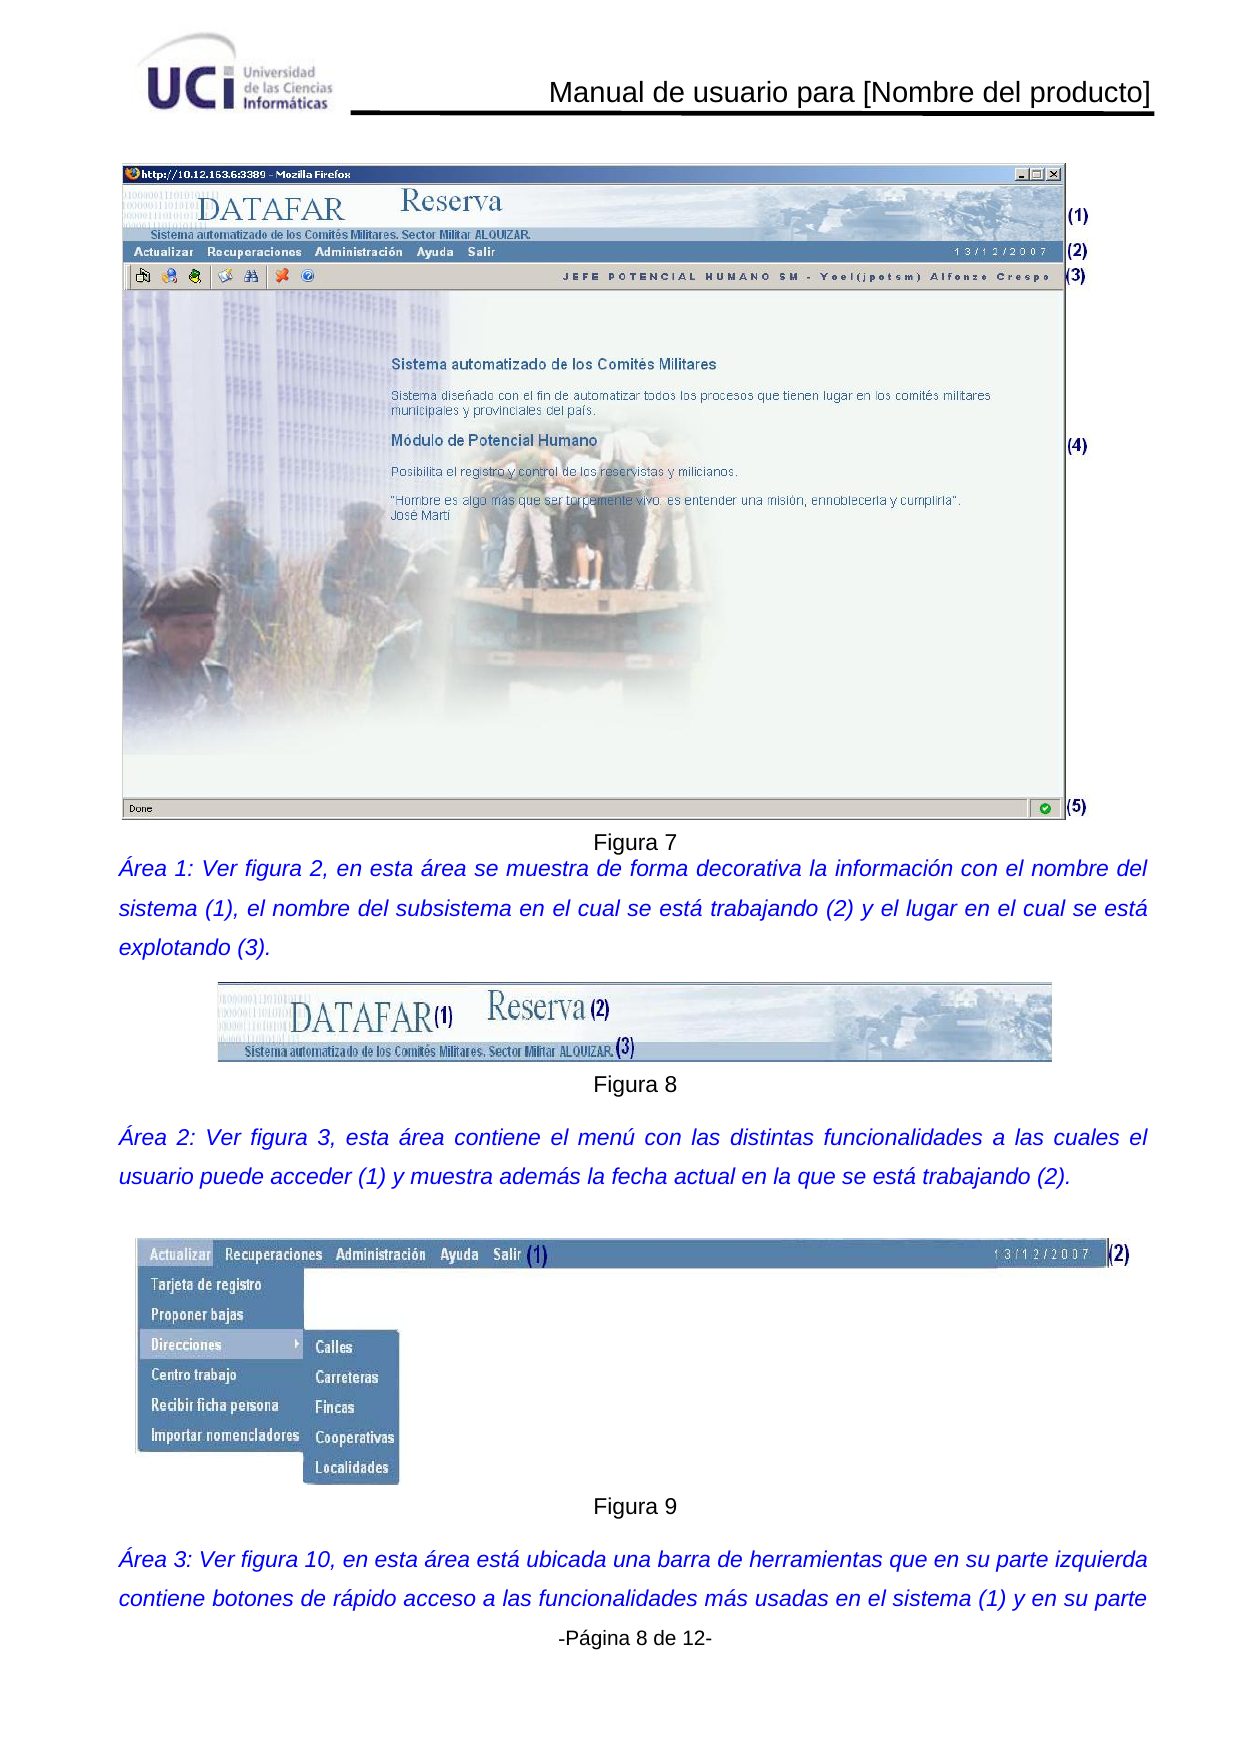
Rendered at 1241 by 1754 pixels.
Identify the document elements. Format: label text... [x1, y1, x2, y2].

picture [121, 163, 1093, 820]
text Área 3: Ver figura 10, en esta área está ubicada una barra de herramientas que en su parte izquierda contiene botones de rápido acceso a las funcionalidades más usadas en el sistema (1) y en su parte [118, 1546, 1152, 1612]
text Figura 9 [118, 1493, 1152, 1519]
text Área 1: Ver figura 2, en esta área se muestra de forma decorativa la información con el nombre del sistema (1), el nombre del subsistema en el cual se está trabajando (2) y el lugar en el cual se está explotando (3). [118, 855, 1152, 961]
picture [217, 982, 1053, 1062]
picture [130, 25, 340, 124]
text Área 2: Ver figura 3, esta área contiene el menú con las distintas funcionalidades a las cuales el usuario puede acceder (1) y muestra además la fecha actual en la que se está trabajando (2). [118, 1124, 1152, 1190]
text Figura 8 [118, 1071, 1152, 1097]
picture [135, 1238, 1131, 1485]
text Figura 7 [118, 829, 1152, 855]
